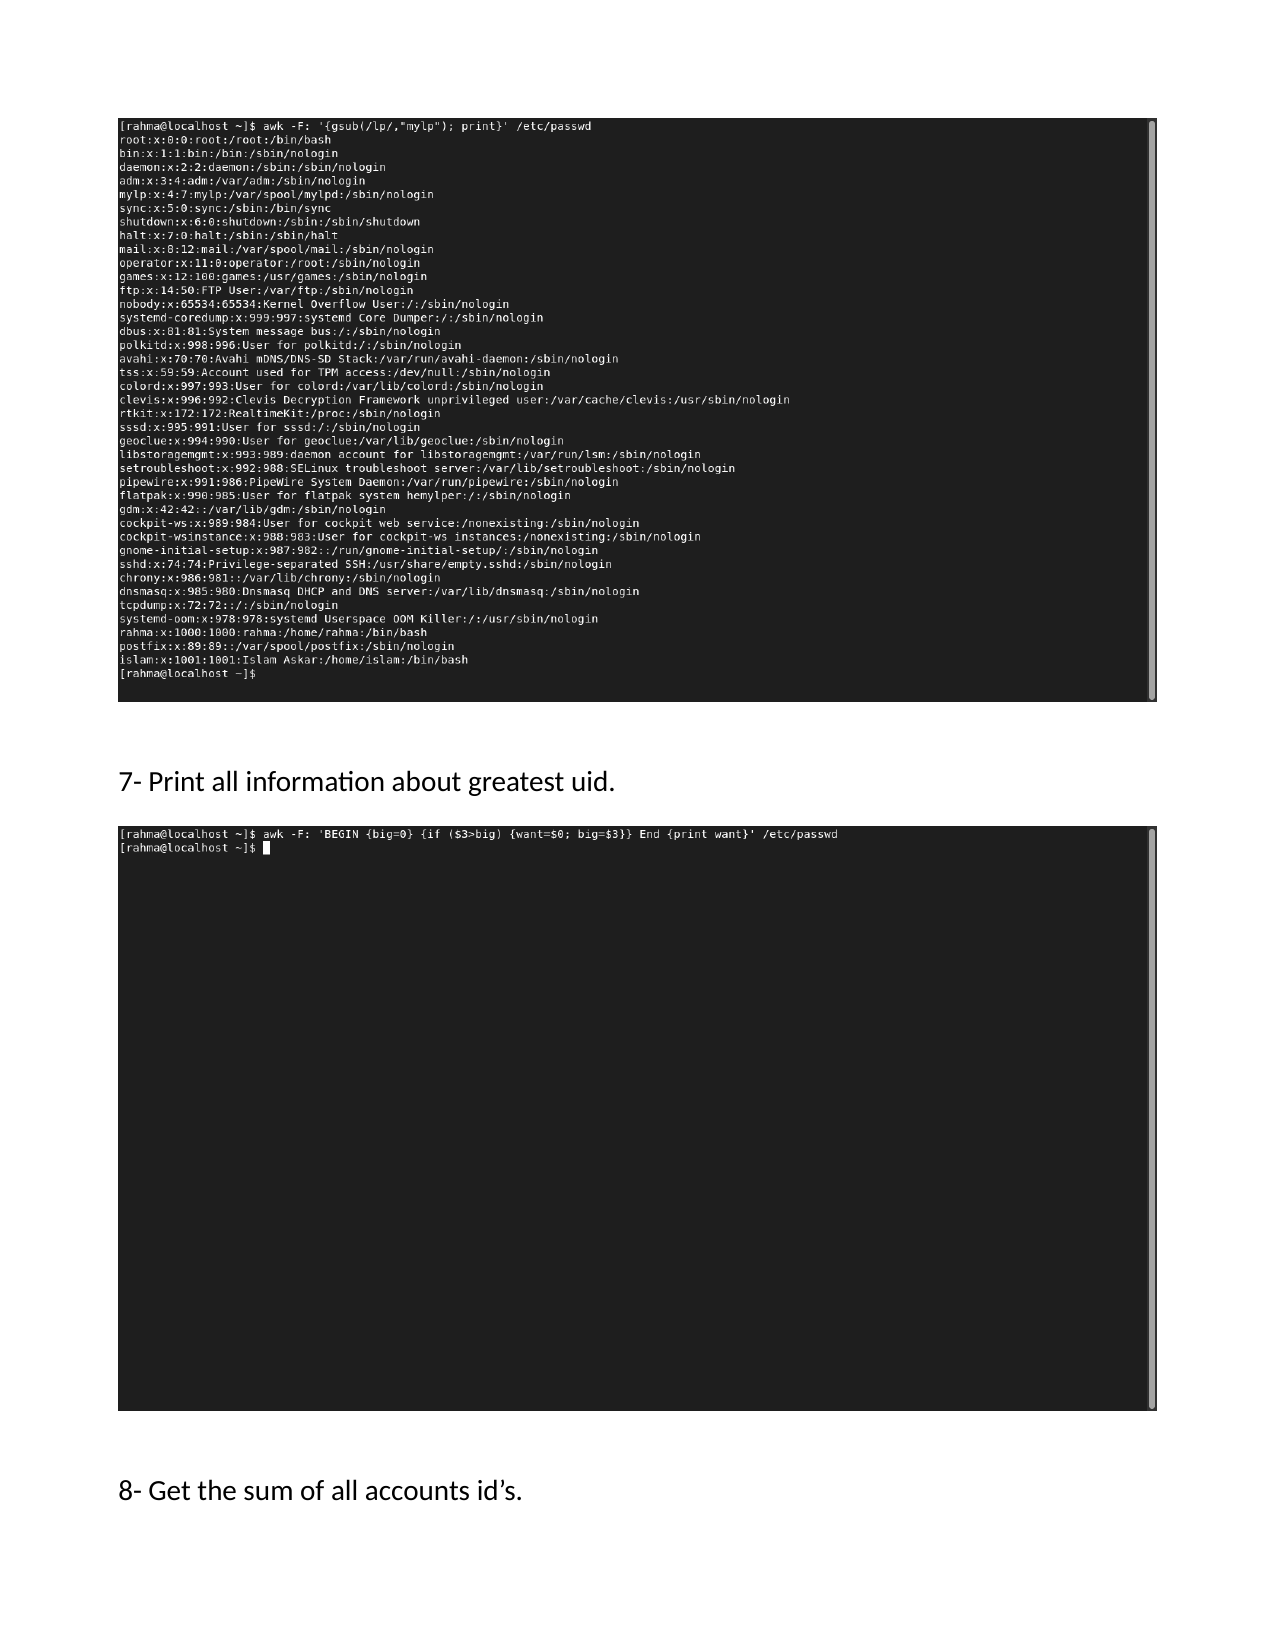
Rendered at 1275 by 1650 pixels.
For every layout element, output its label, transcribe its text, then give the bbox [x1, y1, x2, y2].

picture [118, 826, 1157, 1411]
picture [118, 118, 1157, 702]
text 7- Print all information about greatest uid. [118, 763, 1157, 799]
text 8- Get the sum of all accounts id’s. [118, 1472, 1157, 1507]
